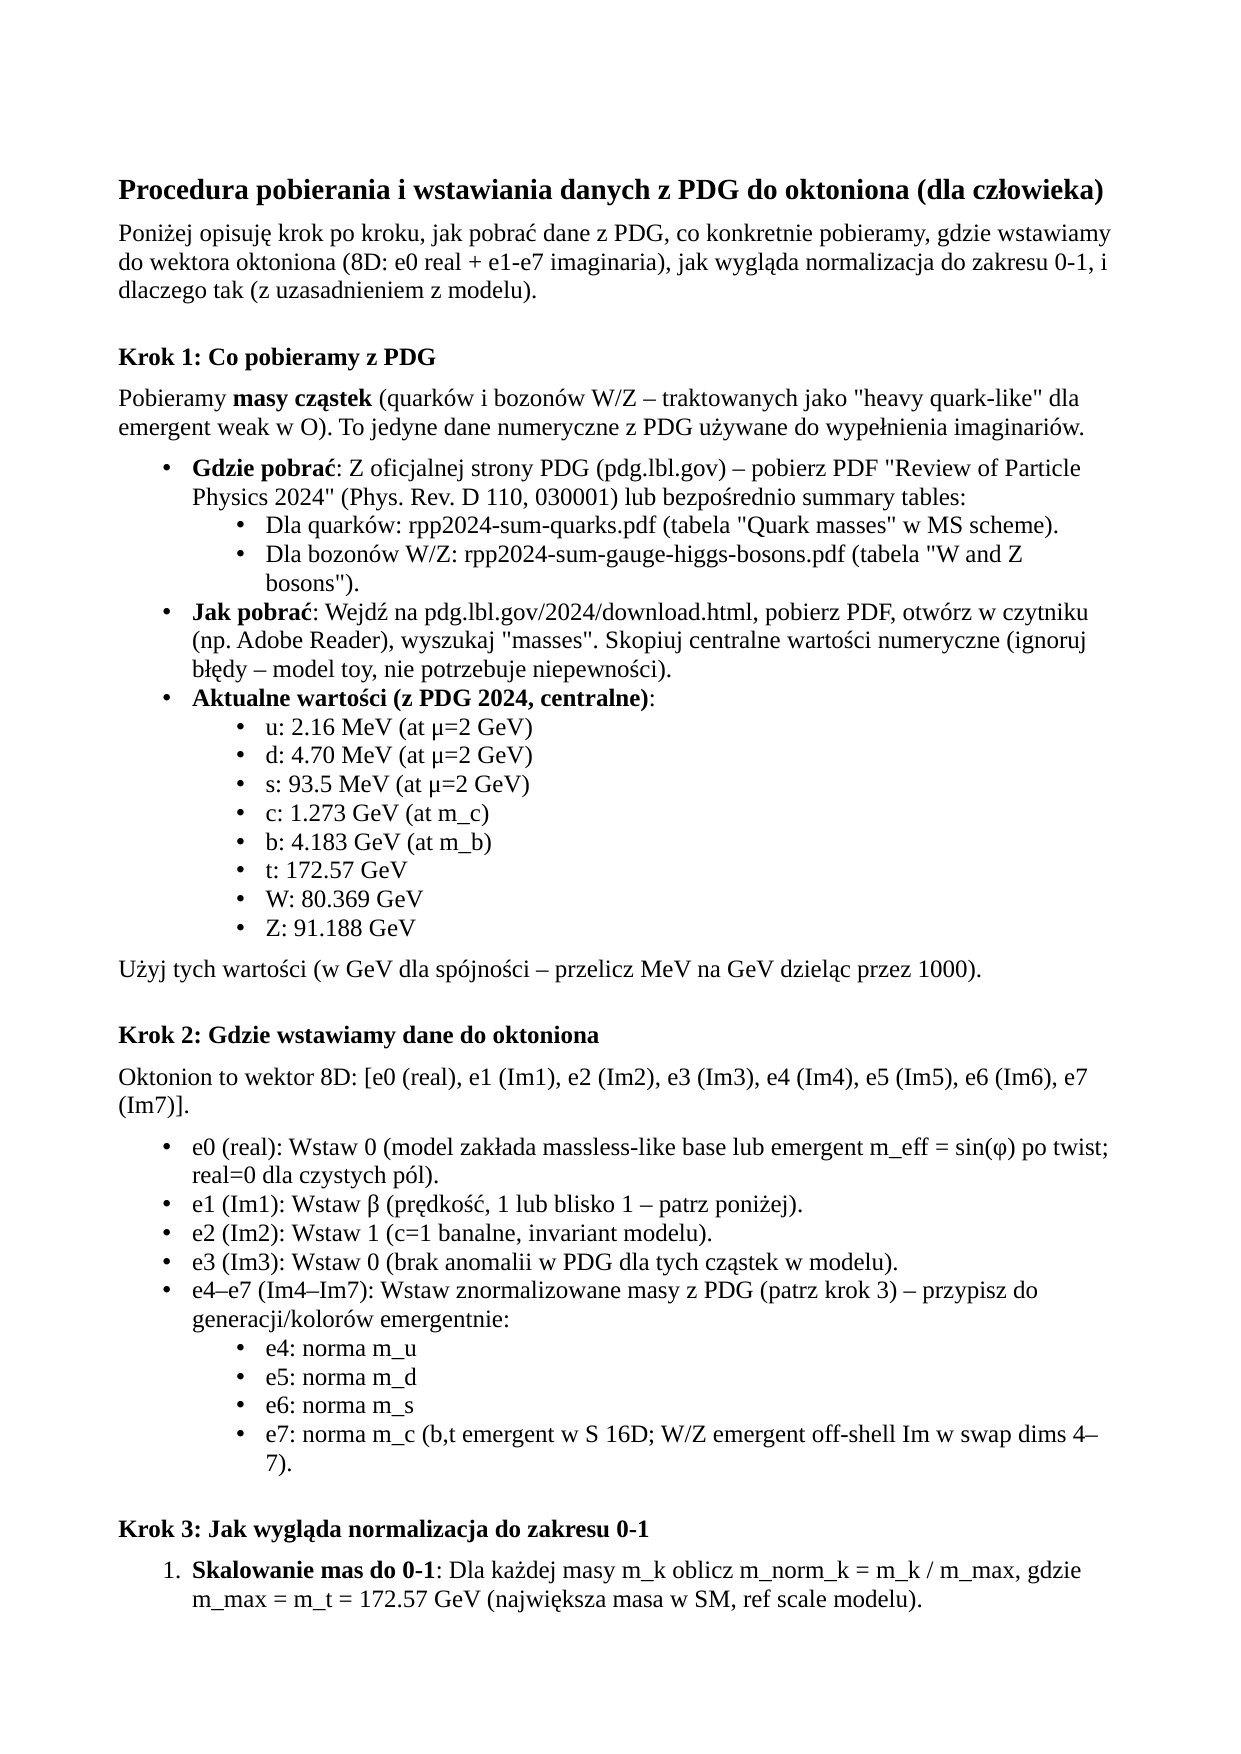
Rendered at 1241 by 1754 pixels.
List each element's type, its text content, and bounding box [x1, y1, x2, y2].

list Aktualne wartości (z PDG 2024, centralne): [162, 683, 1122, 712]
list e3 (Im3): Wstaw 0 (brak anomalii w PDG dla tych cząstek w modelu). [162, 1247, 1122, 1275]
text Oktonion to wektor 8D: [e0 (real), e1 (Im1), e2 (Im2), e3 (Im3), e4 (Im4), e5 (Im5), e6 (Im6), e7 (Im7)]. [118, 1062, 1122, 1119]
list e0 (real): Wstaw 0 (model zakłada massless-like base lub emergent m_eff = sin(φ) po twist; real=0 dla czystych pól). [162, 1132, 1122, 1189]
list Dla quarków: rpp2024-sum-quarks.pdf (tabela "Quark masses" w MS scheme). [236, 510, 1122, 539]
subtitle Krok 2: Gdzie wstawiamy dane do oktoniona [118, 1020, 1122, 1049]
list e5: norma m_d [236, 1362, 1122, 1390]
list e7: norma m_c (b,t emergent w S 16D; W/Z emergent off-shell Im w swap dims 4–7). [236, 1419, 1122, 1477]
subtitle Krok 1: Co pobieramy z PDG [118, 342, 1122, 370]
list Z: 91.188 GeV [236, 913, 1122, 942]
subtitle Procedura pobierania i wstawiania danych z PDG do oktoniona (dla człowieka) [118, 172, 1122, 205]
list Dla bozonów W/Z: rpp2024-sum-gauge-higgs-bosons.pdf (tabela "W and Z bosons"). [236, 539, 1122, 597]
list u: 2.16 MeV (at μ=2 GeV) [236, 712, 1122, 740]
text Poniżej opisuję krok po kroku, jak pobrać dane z PDG, co konkretnie pobieramy, gdzie wstawiamy do wektora oktoniona (8D: e0 real + e1-e7 imaginaria), jak wygląda normalizacja do zakresu 0-1, i dlaczego tak (z uzasadnieniem z modelu). [118, 218, 1122, 304]
list e4: norma m_u [236, 1333, 1122, 1362]
list Jak pobrać: Wejdź na pdg.lbl.gov/2024/download.html, pobierz PDF, otwórz w czytniku (np. Adobe Reader), wyszukaj "masses". Skopiuj centralne wartości numeryczne (ignoruj błędy – model toy, nie potrzebuje niepewności). [162, 597, 1122, 683]
subtitle Krok 3: Jak wygląda normalizacja do zakresu 0-1 [118, 1514, 1122, 1543]
list e2 (Im2): Wstaw 1 (c=1 banalne, invariant modelu). [162, 1218, 1122, 1247]
list c: 1.273 GeV (at m_c) [236, 798, 1122, 827]
list Gdzie pobrać: Z oficjalnej strony PDG (pdg.lbl.gov) – pobierz PDF "Review of Particle Physics 2024" (Phys. Rev. D 110, 030001) lub bezpośrednio summary tables: [162, 453, 1122, 510]
list W: 80.369 GeV [236, 884, 1122, 913]
list b: 4.183 GeV (at m_b) [236, 827, 1122, 855]
list s: 93.5 MeV (at μ=2 GeV) [236, 769, 1122, 798]
list e1 (Im1): Wstaw β (prędkość, 1 lub blisko 1 – patrz poniżej). [162, 1189, 1122, 1218]
list d: 4.70 MeV (at μ=2 GeV) [236, 740, 1122, 769]
text Pobieramy masy cząstek (quarków i bozonów W/Z – traktowanych jako "heavy quark-like" dla emergent weak w O). To jedyne dane numeryczne z PDG używane do wypełnienia imaginariów. [118, 383, 1122, 440]
list t: 172.57 GeV [236, 855, 1122, 884]
text Użyj tych wartości (w GeV dla spójności – przelicz MeV na GeV dzieląc przez 1000). [118, 954, 1122, 983]
list Skalowanie mas do 0-1: Dla każdej masy m_k oblicz m_norm_k = m_k / m_max, gdzie m_max = m_t = 172.57 GeV (największa masa w SM, ref scale modelu). [162, 1555, 1122, 1613]
list e4–e7 (Im4–Im7): Wstaw znormalizowane masy z PDG (patrz krok 3) – przypisz do generacji/kolorów emergentnie: [162, 1275, 1122, 1333]
list e6: norma m_s [236, 1390, 1122, 1419]
